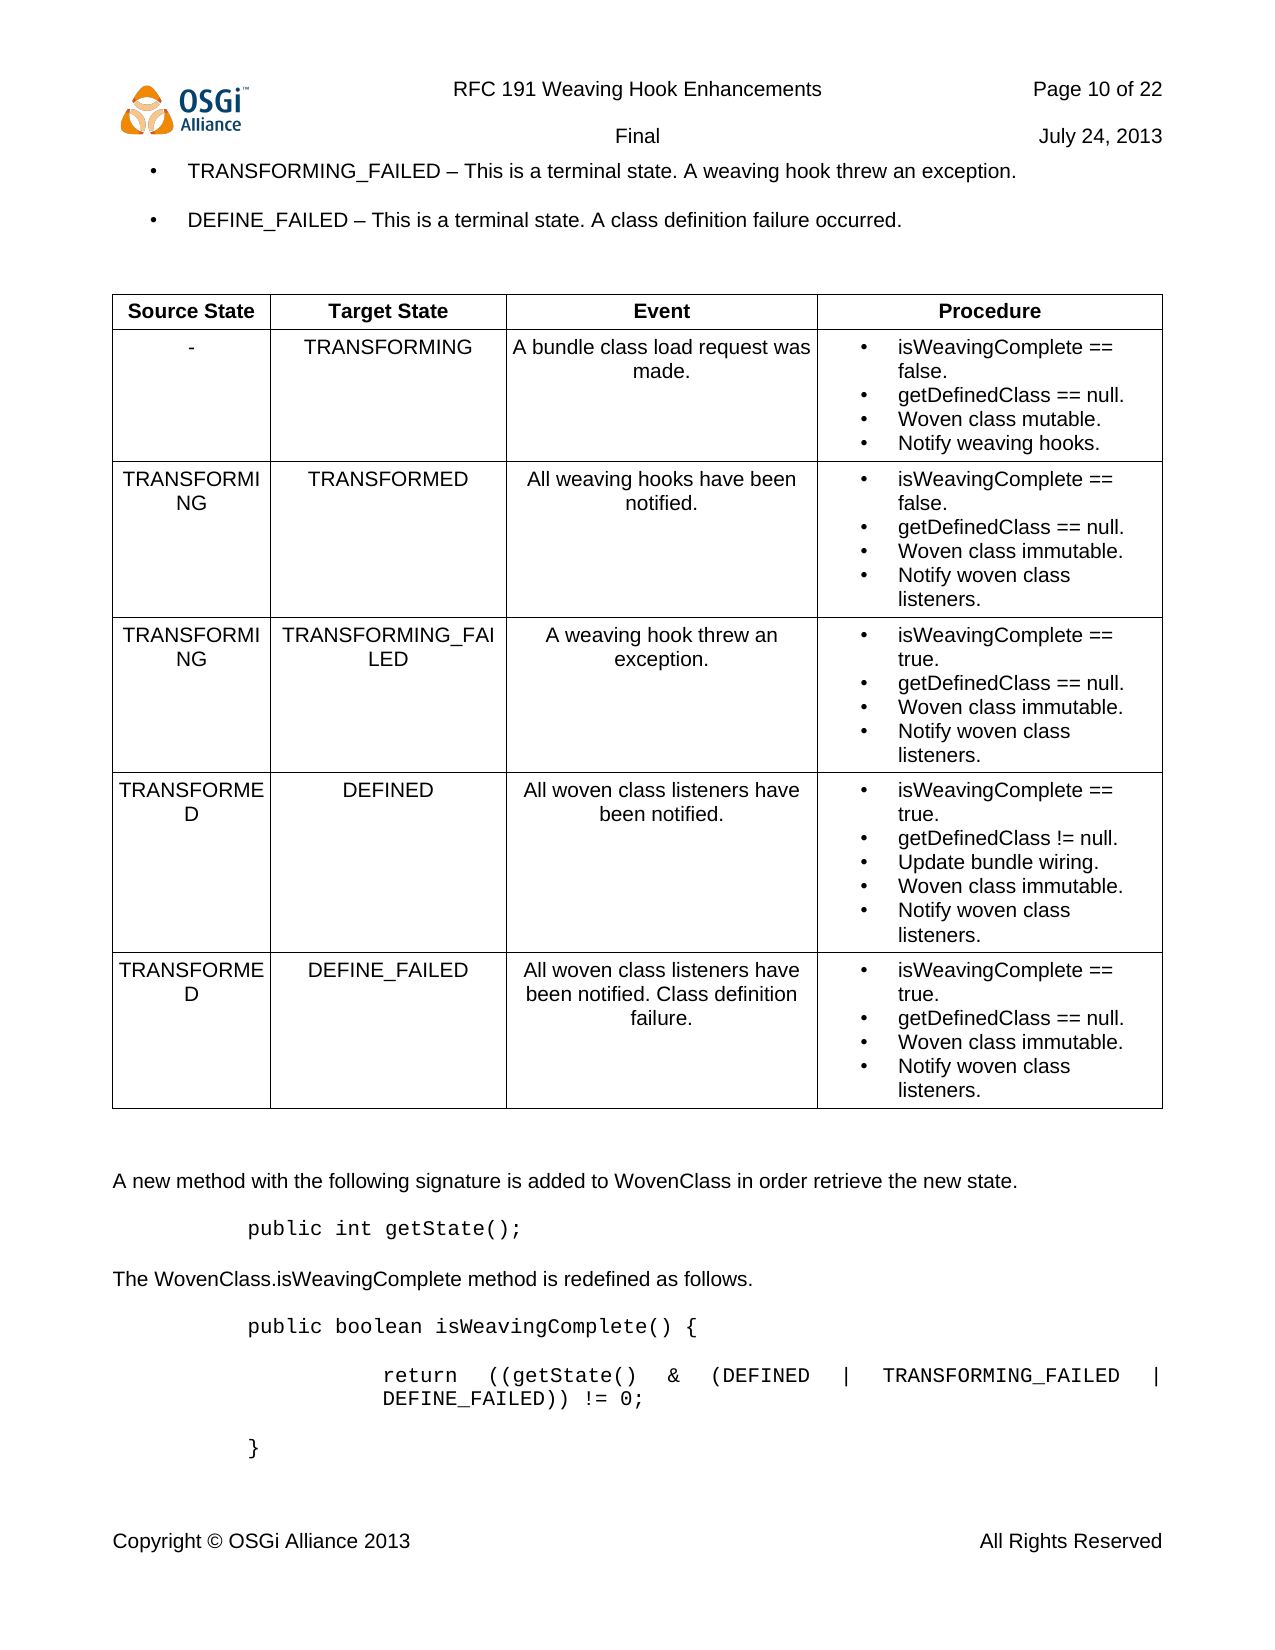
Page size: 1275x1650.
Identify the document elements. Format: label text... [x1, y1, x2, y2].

table_cell isWeavingComplete == true. getDefinedClass == null. Woven class immutable. Notify woven class listeners. [818, 618, 1162, 772]
table_cell A weaving hook threw an exception. [507, 618, 817, 772]
table_header Event [507, 295, 817, 329]
table_cell isWeavingComplete == false. getDefinedClass == null. Woven class mutable. Notify weaving hooks. [818, 330, 1162, 461]
table_cell All woven class listeners have been notified. [507, 773, 817, 952]
text The WovenClass.isWeavingComplete method is redefined as follows. [112, 1267, 1162, 1291]
table_cell DEFINE_FAILED [271, 953, 506, 1108]
list DEFINE_FAILED – This is a terminal state. A class definition failure occurred. [150, 208, 1162, 232]
table_cell TRANSFORMED [113, 773, 270, 952]
table_cell All weaving hooks have been notified. [507, 462, 817, 617]
table_cell DEFINED [271, 773, 506, 952]
table_header Source State [113, 295, 270, 329]
table_cell TRANSFORMED [271, 462, 506, 617]
picture [113, 78, 257, 142]
table_cell TRANSFORMING_FAILED [271, 618, 506, 772]
table_cell isWeavingComplete == true. getDefinedClass != null. Update bundle wiring. Woven class immutable. Notify woven class listeners. [818, 773, 1162, 952]
table_cell isWeavingComplete == false. getDefinedClass == null. Woven class immutable. Notify woven class listeners. [818, 462, 1162, 617]
text A new method with the following signature is added to WovenClass in order retrieve the new state. [112, 1169, 1162, 1193]
list TRANSFORMING_FAILED – This is a terminal state. A weaving hook threw an exception. [150, 159, 1162, 183]
text return ((getState() & (DEFINED | TRANSFORMING_FAILED | DEFINE_FAILED)) != 0; [382, 1364, 1162, 1412]
table_cell All woven class listeners have been notified. Class definition failure. [507, 953, 817, 1108]
table_header Target State [271, 295, 506, 329]
table_cell TRANSFORMED [113, 953, 270, 1108]
table_cell isWeavingComplete == true. getDefinedClass == null. Woven class immutable. Notify woven class listeners. [818, 953, 1162, 1108]
text public int getState(); [247, 1218, 1162, 1242]
table_header Procedure [818, 295, 1162, 329]
text } [247, 1437, 1162, 1461]
text public boolean isWeavingComplete() { [247, 1316, 1162, 1339]
table_cell TRANSFORMING [271, 330, 506, 461]
table_cell A bundle class load request was made. [507, 330, 817, 461]
table_cell - [113, 330, 270, 461]
table_cell TRANSFORMING [113, 618, 270, 772]
table_cell TRANSFORMING [113, 462, 270, 617]
